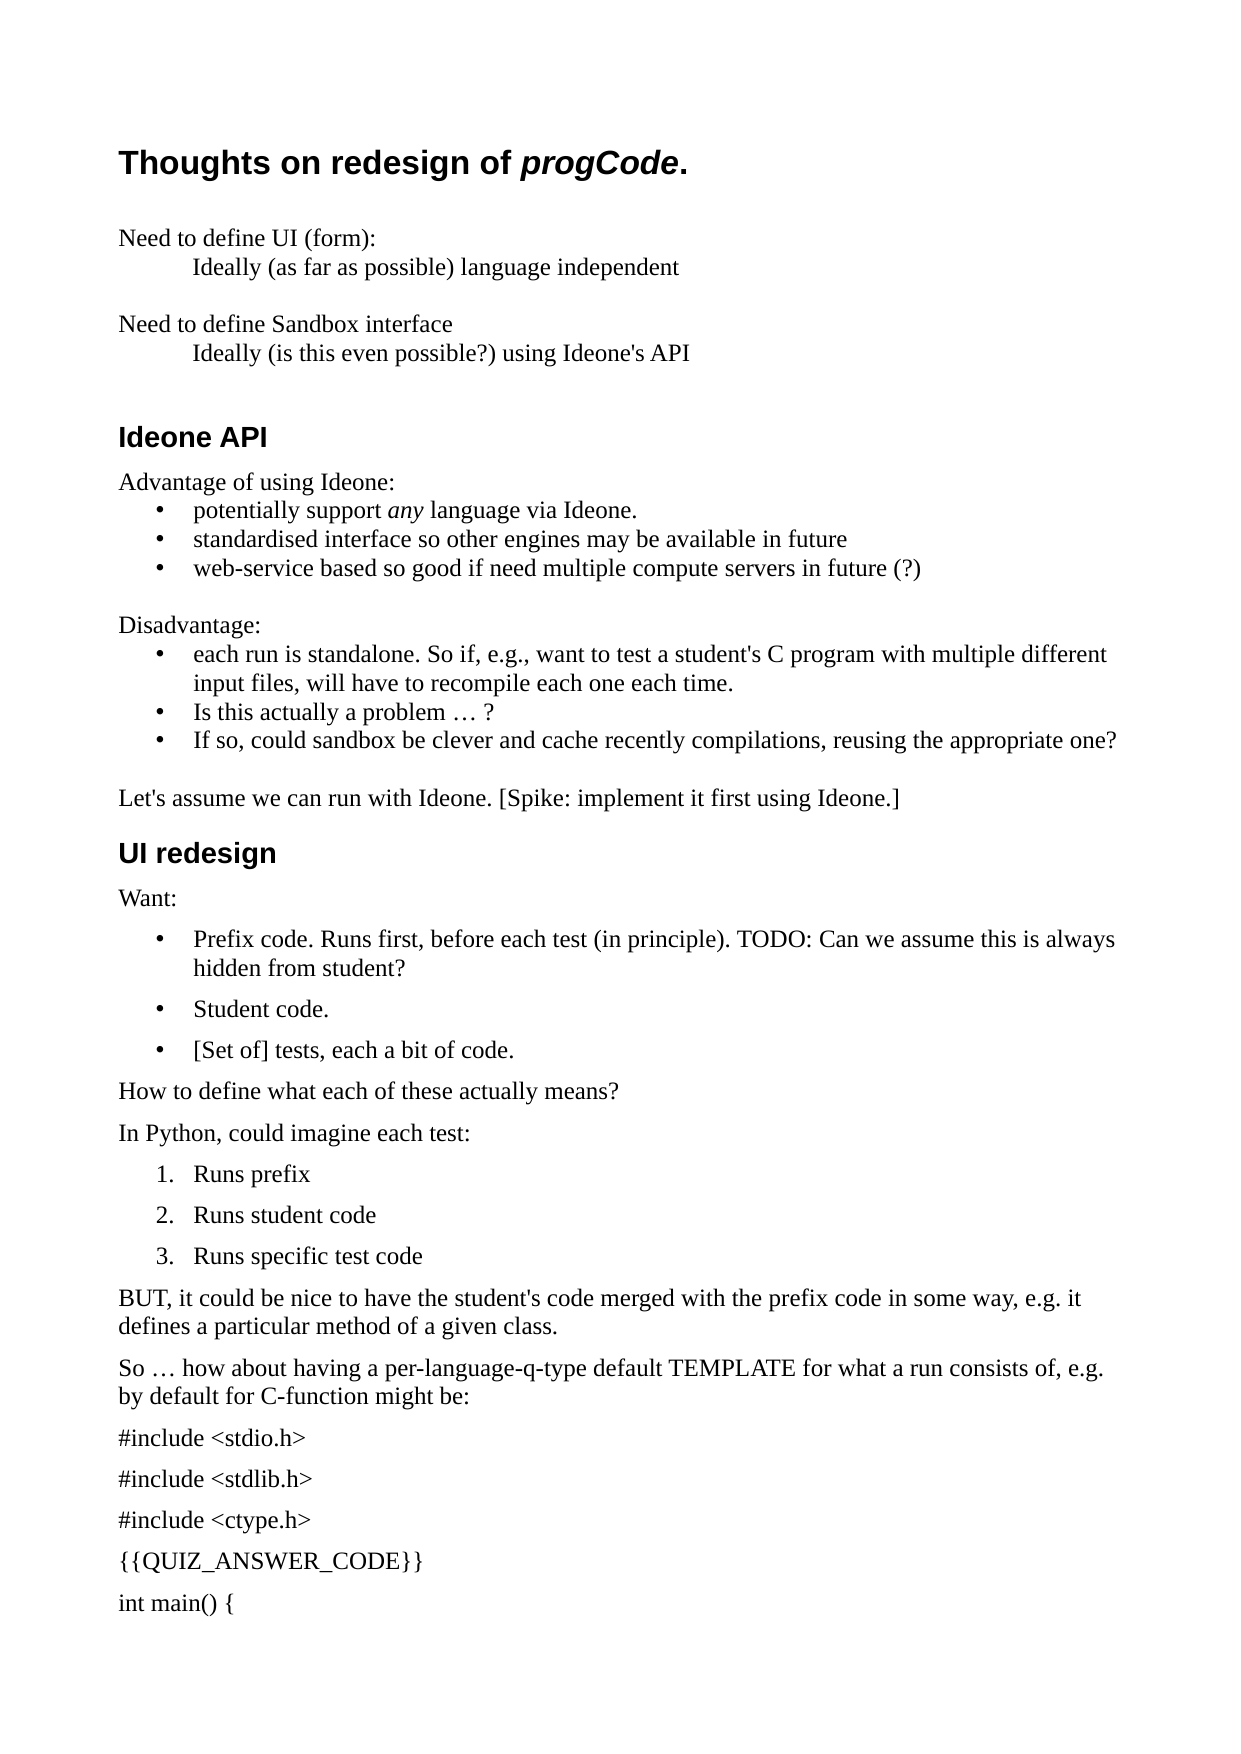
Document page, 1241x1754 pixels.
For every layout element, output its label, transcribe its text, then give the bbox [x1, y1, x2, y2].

text #include <stdio.h> [118, 1423, 1122, 1451]
text Let's assume we can run with Ideone. [Spike: implement it first using Ideone.] [118, 783, 1122, 812]
text int main() { [118, 1588, 1122, 1616]
text Ideally (is this even possible?) using Ideone's API [118, 338, 1122, 367]
list Student code. [156, 994, 1122, 1023]
subtitle UI redesign [118, 837, 1122, 870]
list Runs specific test code [156, 1241, 1122, 1270]
list [Set of] tests, each a bit of code. [156, 1035, 1122, 1064]
text So … how about having a per-language-q-type default TEMPLATE for what a run consists of, e.g. by default for C-function might be: [118, 1353, 1122, 1410]
text Need to define UI (form): [118, 223, 1122, 252]
list Runs student code [156, 1200, 1122, 1229]
list Runs prefix [156, 1159, 1122, 1188]
text In Python, could imagine each test: [118, 1118, 1122, 1146]
text BUT, it could be nice to have the student's code merged with the prefix code in some way, e.g. it defines a particular method of a given class. [118, 1283, 1122, 1340]
text Want: [118, 883, 1122, 911]
text Disadvantage: [118, 610, 1122, 639]
text #include <stdlib.h> [118, 1464, 1122, 1493]
list web-service based so good if need multiple compute servers in future (?) [156, 553, 1122, 582]
text {{QUIZ_ANSWER_CODE}} [118, 1546, 1122, 1575]
text #include <ctype.h> [118, 1505, 1122, 1534]
text Ideally (as far as possible) language independent [118, 252, 1122, 281]
text Advantage of using Ideone: [118, 467, 1122, 495]
text Need to define Sandbox interface [118, 309, 1122, 338]
subtitle Thoughts on redesign of progCode. [118, 143, 1122, 182]
list potentially support any language via Ideone. [156, 495, 1122, 524]
text How to define what each of these actually means? [118, 1076, 1122, 1105]
list If so, could sandbox be clever and cache recently compilations, reusing the appropriate one? [156, 725, 1122, 754]
list Prefix code. Runs first, before each test (in principle). TODO: Can we assume this is always hidden from student? [156, 924, 1122, 981]
list Is this actually a problem … ? [156, 697, 1122, 725]
subtitle Ideone API [118, 421, 1122, 454]
list each run is standalone. So if, e.g., want to test a student's C program with multiple different input files, will have to recompile each one each time. [156, 639, 1122, 697]
list standardised interface so other engines may be available in future [156, 524, 1122, 553]
